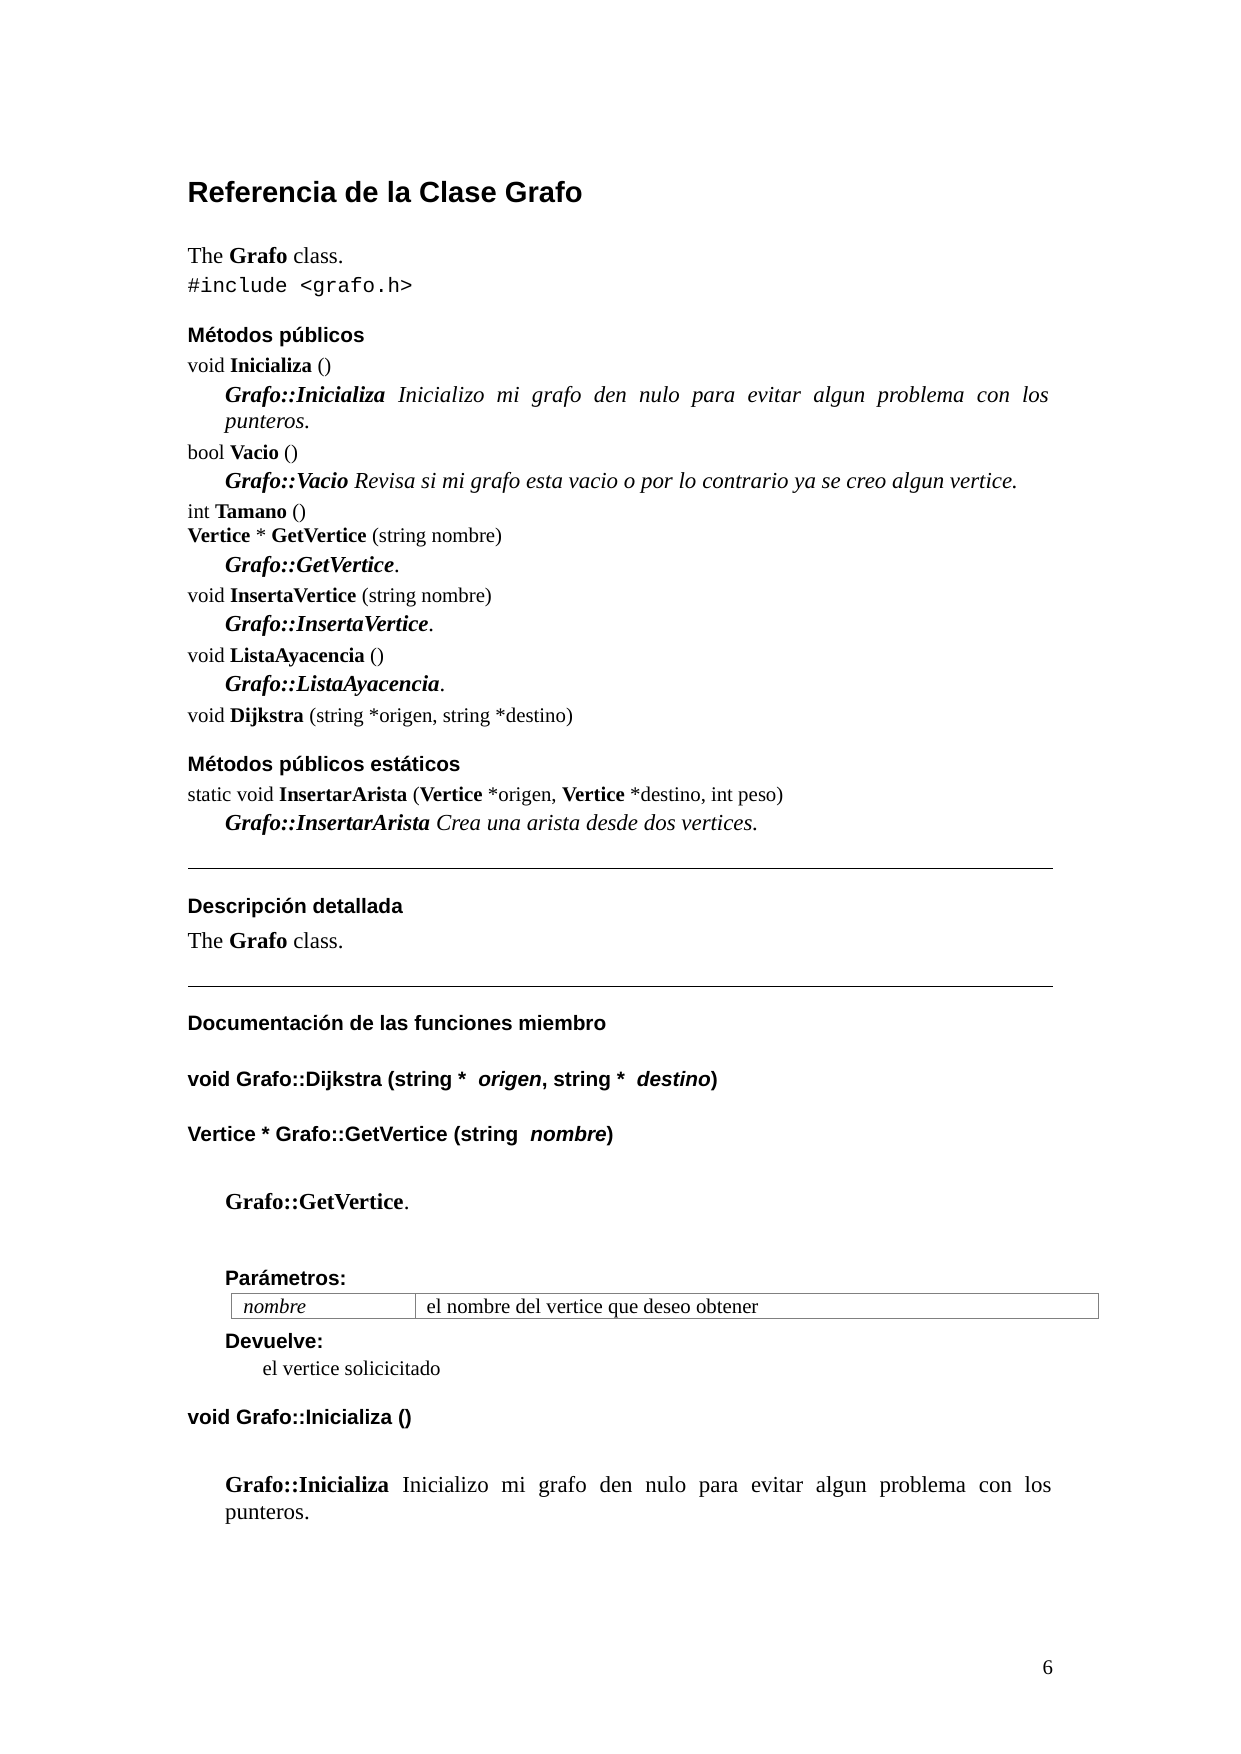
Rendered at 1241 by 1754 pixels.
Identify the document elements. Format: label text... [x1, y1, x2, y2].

text el vertice solicicitado [262, 1356, 1053, 1380]
subtitle Parámetros: [225, 1266, 1053, 1290]
list bool Vacio () [187, 439, 1053, 464]
text Grafo::InsertaVertice. [225, 610, 1053, 637]
list Vertice * GetVertice (string nombre) [187, 523, 1053, 547]
text Grafo::Vacio Revisa si mi grafo esta vacio o por lo contrario ya se creo algun vertice. [225, 467, 1053, 493]
list void Inicializa () [187, 353, 1053, 377]
text Grafo::InsertarArista Crea una arista desde dos vertices. [225, 809, 1053, 836]
text #include <grafo.h> [187, 274, 1053, 298]
text Grafo::GetVertice. [225, 1188, 1053, 1215]
subtitle Referencia de la Clase Grafo [187, 175, 1053, 208]
subtitle Documentación de las funciones miembro [187, 1011, 1053, 1035]
subtitle void Grafo::Dijkstra (string * origen, string * destino) [187, 1066, 1053, 1090]
text Grafo::Inicializa Inicializo mi grafo den nulo para evitar algun problema con los punteros. [225, 381, 1053, 433]
subtitle Devuelve: [225, 1329, 1053, 1353]
subtitle void Grafo::Inicializa () [187, 1405, 1053, 1429]
list void InsertaVertice (string nombre) [187, 583, 1053, 607]
list static void InsertarArista (Vertice *origen, Vertice *destino, int peso) [187, 782, 1053, 806]
subtitle Métodos públicos [187, 323, 1053, 347]
text Grafo::Inicializa Inicializo mi grafo den nulo para evitar algun problema con los punteros. [225, 1472, 1053, 1524]
list int Tamano () [187, 499, 1053, 523]
text The Grafo class. [187, 242, 1053, 268]
subtitle Métodos públicos estáticos [187, 752, 1053, 776]
list void ListaAyacencia () [187, 643, 1053, 667]
text Grafo::ListaAyacencia. [225, 670, 1053, 697]
subtitle Vertice * Grafo::GetVertice (string nombre) [187, 1122, 1053, 1146]
text The Grafo class. [187, 927, 1053, 953]
table_header el nombre del vertice que deseo obtener [416, 1294, 1098, 1318]
subtitle Descripción detallada [187, 893, 1053, 917]
list void Dijkstra (string *origen, string *destino) [187, 703, 1053, 727]
table_header nombre [232, 1294, 415, 1318]
text Grafo::GetVertice. [225, 551, 1053, 577]
